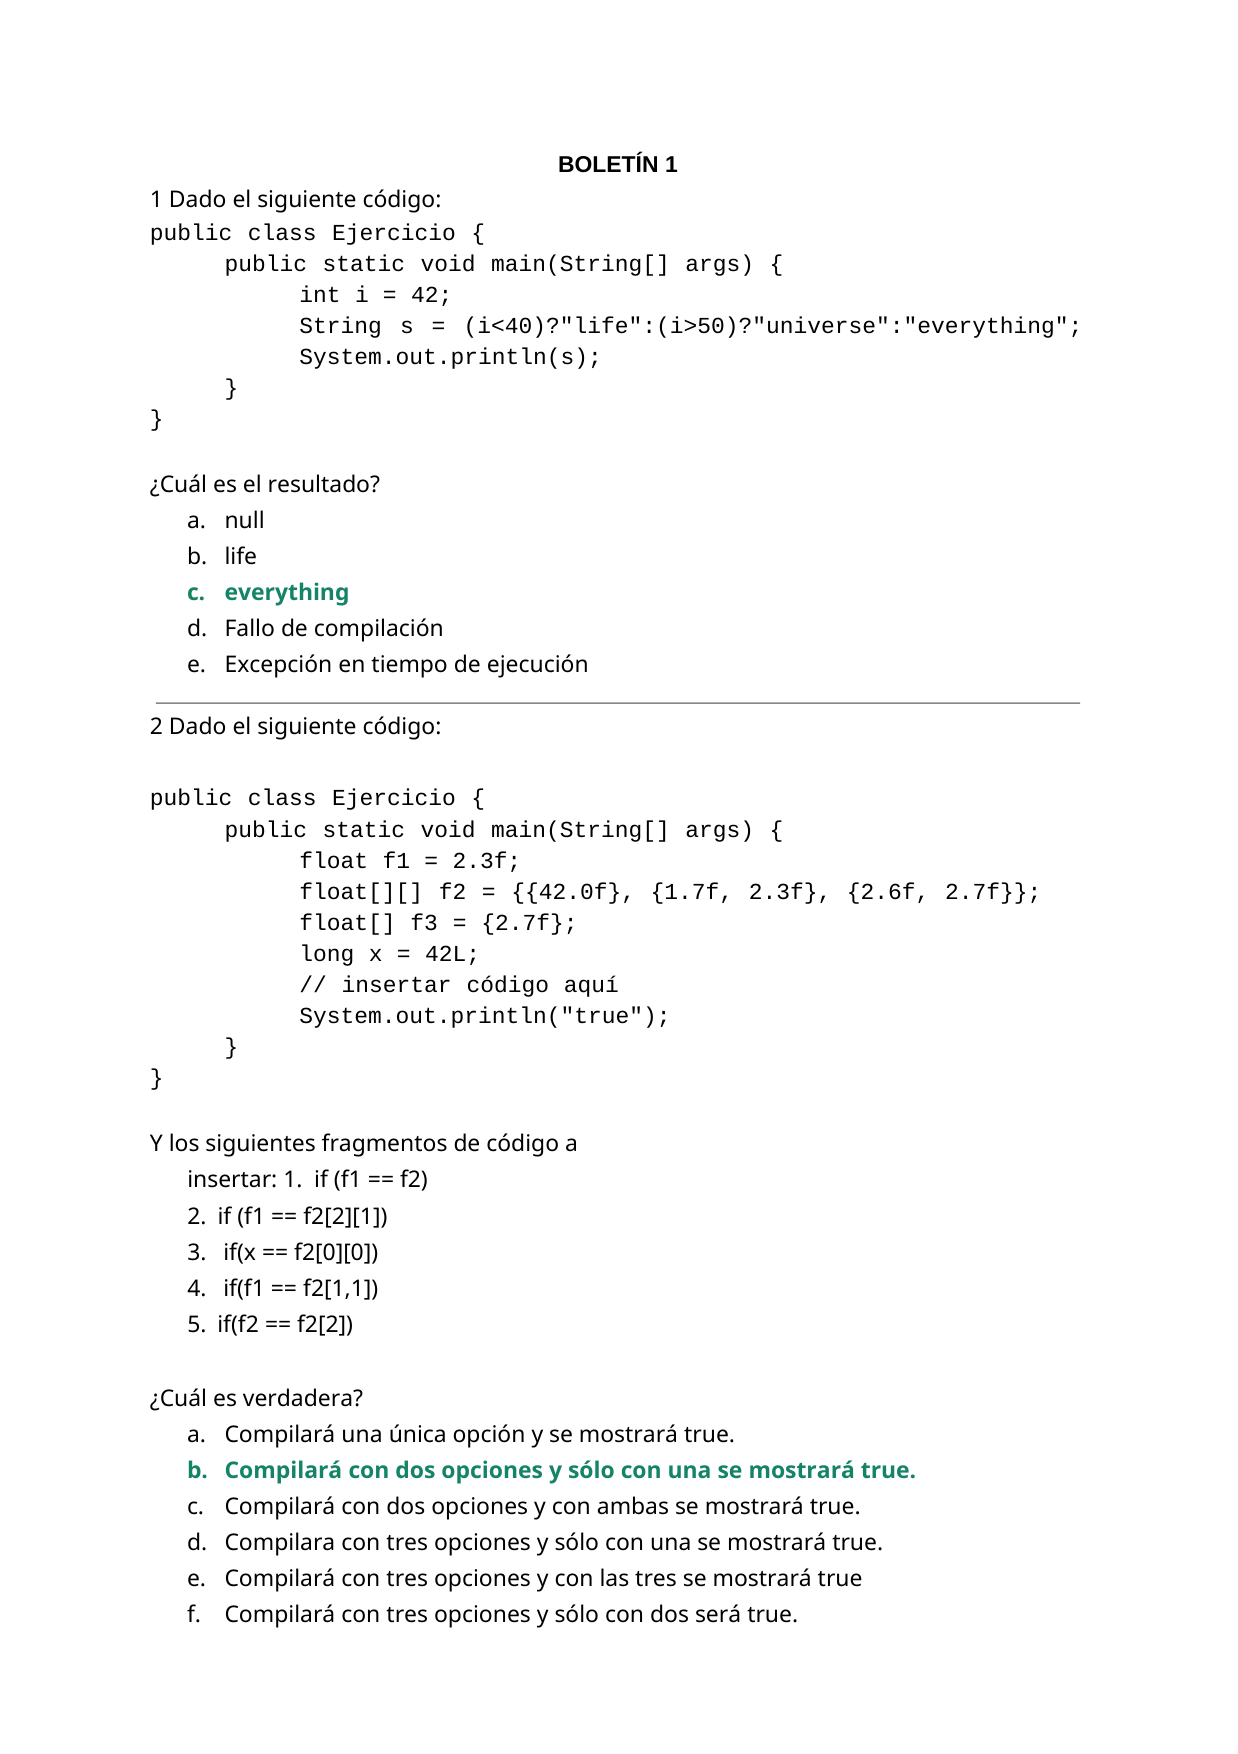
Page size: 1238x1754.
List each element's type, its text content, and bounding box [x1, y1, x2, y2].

text 5. if(f2 == f2[2]) [187, 1308, 1096, 1339]
text float[][] f2 = {{42.0f}, {1.7f, 2.3f}, {2.6f, 2.7f}}; [299, 880, 1096, 906]
text public class Ejercicio { [149, 787, 1096, 813]
title BOLETÍN 1 [556, 151, 679, 178]
text } [224, 1035, 1096, 1061]
text public static void main(String[] args) { int i = 42; [224, 252, 822, 309]
text public static void main(String[] args) { float f1 = 2.3f; [224, 818, 822, 875]
text float[] f3 = {2.7f}; long x = 42L; [299, 911, 631, 968]
list Compilará con tres opciones y con las tres se mostrará true [187, 1562, 1096, 1593]
list Fallo de compilación [187, 612, 1096, 643]
list life [187, 540, 1096, 571]
list Compilará con dos opciones y sólo con una se mostrará true. [187, 1454, 1096, 1485]
text 4. if(f1 == f2[1,1]) [187, 1272, 1096, 1303]
text } [224, 377, 1096, 402]
text } [149, 1067, 1096, 1092]
list everything [187, 576, 1096, 607]
list Compilará con dos opciones y con ambas se mostrará true. [187, 1490, 1096, 1521]
list Compilará con tres opciones y sólo con dos será true. [187, 1598, 1096, 1629]
text String s = (i<40)?"life":(i>50)?"universe":"everything"; System.out.println(s); [299, 314, 1096, 371]
list Excepción en tiempo de ejecución [187, 648, 1096, 679]
list null [187, 504, 1096, 535]
text ¿Cuál es verdadera? [149, 1382, 1096, 1413]
list Dado el siguiente código: [149, 710, 1096, 741]
text ¿Cuál es el resultado? [149, 468, 1096, 499]
text public class Ejercicio { [149, 221, 1096, 247]
text 2. if (f1 == f2[2][1]) [187, 1200, 1096, 1231]
list Compilara con tres opciones y sólo con una se mostrará true. [187, 1526, 1096, 1557]
text 3. if(x == f2[0][0]) [187, 1236, 1096, 1267]
text // insertar código aquí System.out.println("true"); [299, 973, 822, 1030]
list Compilará una única opción y se mostrará true. [187, 1418, 1096, 1449]
list Dado el siguiente código: [149, 183, 1096, 214]
text } [149, 408, 1096, 434]
text Y los siguientes fragmentos de código a insertar: 1. if (f1 == f2) [149, 1127, 657, 1194]
